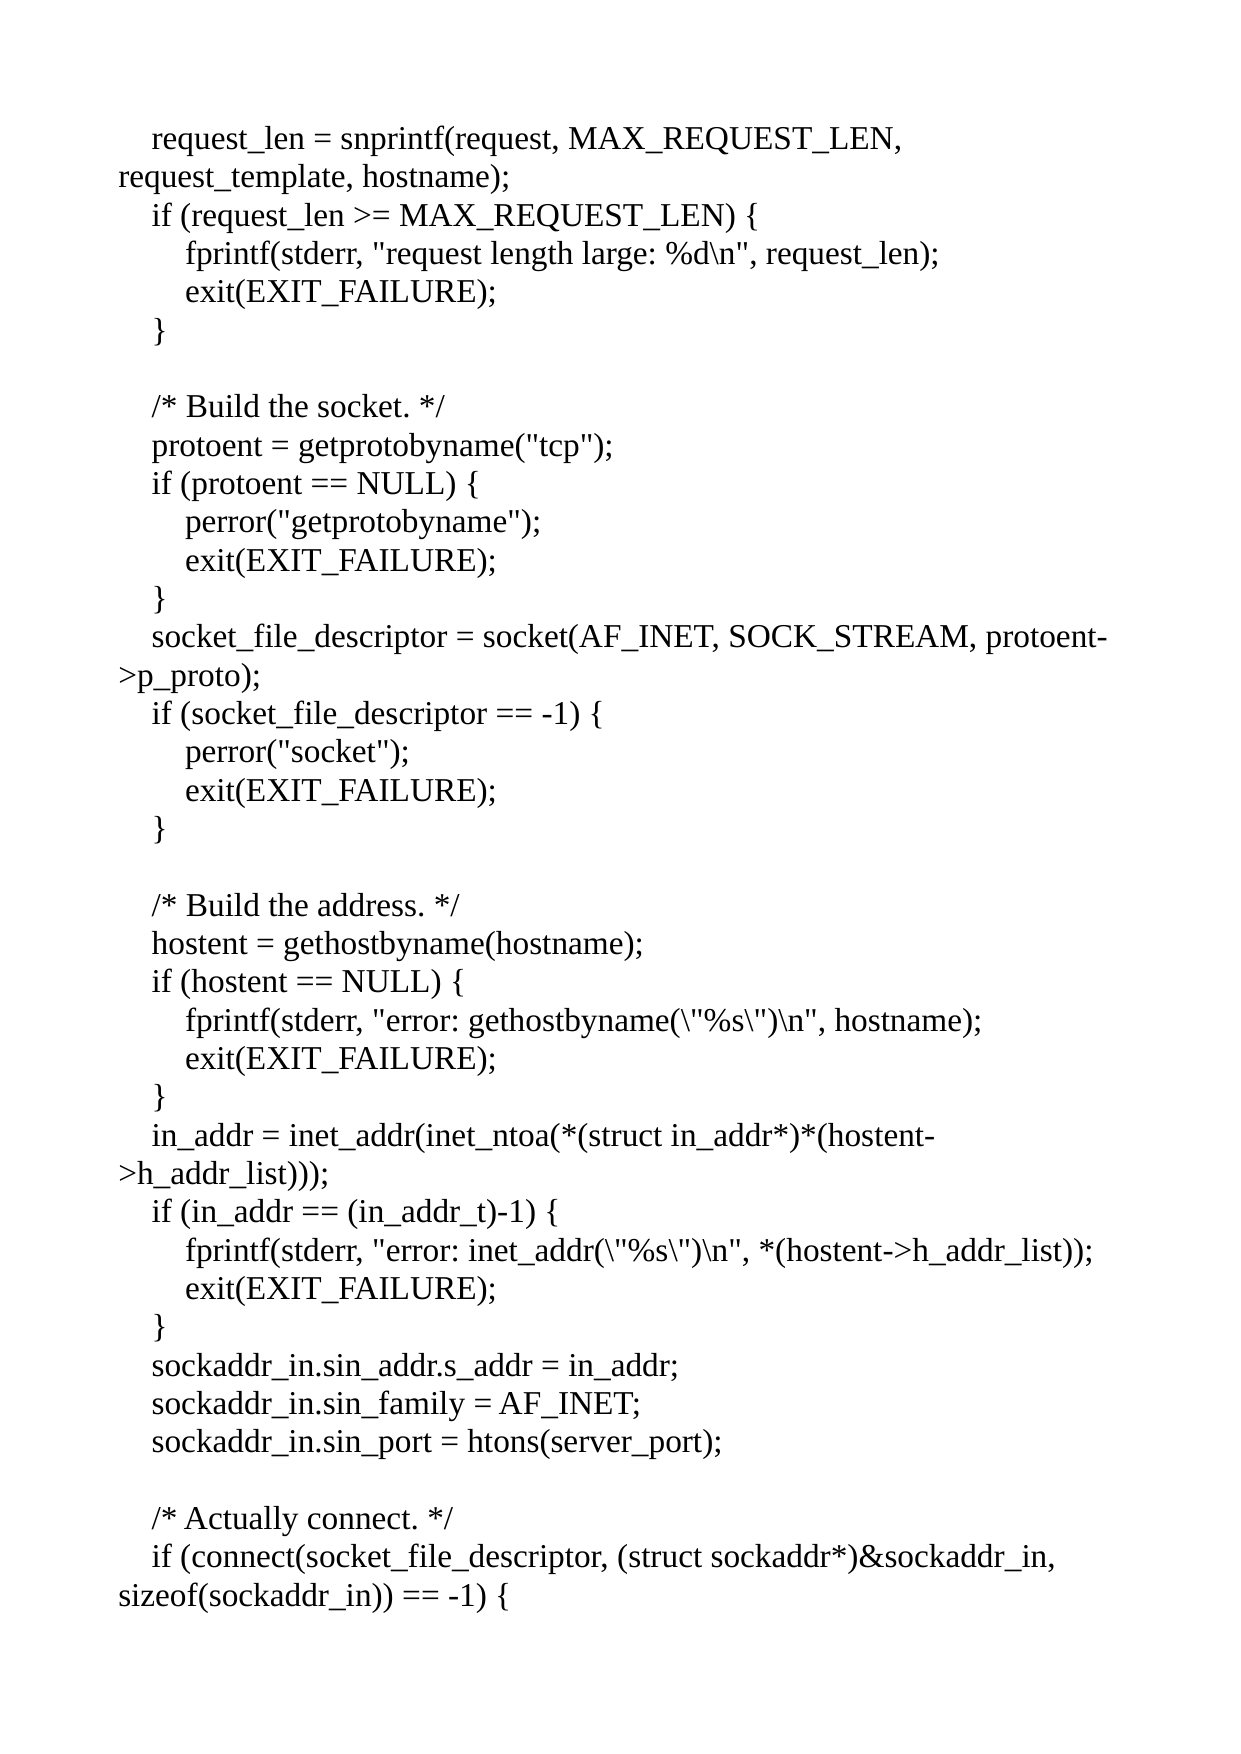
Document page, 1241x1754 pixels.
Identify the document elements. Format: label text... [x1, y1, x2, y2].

text if (request_len >= MAX_REQUEST_LEN) { [118, 195, 1122, 233]
text /* Build the socket. */ [118, 386, 1122, 425]
text hostent = gethostbyname(hostname); [118, 923, 1122, 961]
text } [118, 578, 1122, 616]
text if (hostent == NULL) { [118, 961, 1122, 1000]
text exit(EXIT_FAILURE); [118, 540, 1122, 578]
text if (socket_file_descriptor == -1) { [118, 693, 1122, 731]
text sockaddr_in.sin_family = AF_INET; [118, 1383, 1122, 1421]
text socket_file_descriptor = socket(AF_INET, SOCK_STREAM, protoent->p_proto); [118, 616, 1122, 693]
text fprintf(stderr, "request length large: %d\n", request_len); [118, 233, 1122, 271]
text /* Build the address. */ [118, 885, 1122, 923]
text perror("getprotobyname"); [118, 501, 1122, 540]
text sockaddr_in.sin_addr.s_addr = in_addr; [118, 1345, 1122, 1383]
text exit(EXIT_FAILURE); [118, 1038, 1122, 1076]
text exit(EXIT_FAILURE); [118, 271, 1122, 310]
text perror("socket"); [118, 731, 1122, 770]
text in_addr = inet_addr(inet_ntoa(*(struct in_addr*)*(hostent->h_addr_list))); [118, 1115, 1122, 1191]
text if (connect(socket_file_descriptor, (struct sockaddr*)&sockaddr_in, sizeof(sockaddr_in)) == -1) { [118, 1536, 1122, 1613]
text fprintf(stderr, "error: inet_addr(\"%s\")\n", *(hostent->h_addr_list)); [118, 1230, 1122, 1268]
text protoent = getprotobyname("tcp"); [118, 425, 1122, 463]
text /* Actually connect. */ [118, 1498, 1122, 1536]
text request_len = snprintf(request, MAX_REQUEST_LEN, request_template, hostname); [118, 118, 1122, 195]
text } [118, 310, 1122, 348]
text if (in_addr == (in_addr_t)-1) { [118, 1191, 1122, 1230]
text } [118, 1306, 1122, 1345]
text fprintf(stderr, "error: gethostbyname(\"%s\")\n", hostname); [118, 1000, 1122, 1038]
text sockaddr_in.sin_port = htons(server_port); [118, 1421, 1122, 1460]
text exit(EXIT_FAILURE); [118, 770, 1122, 808]
text exit(EXIT_FAILURE); [118, 1268, 1122, 1306]
text if (protoent == NULL) { [118, 463, 1122, 501]
text } [118, 1076, 1122, 1115]
text } [118, 808, 1122, 846]
